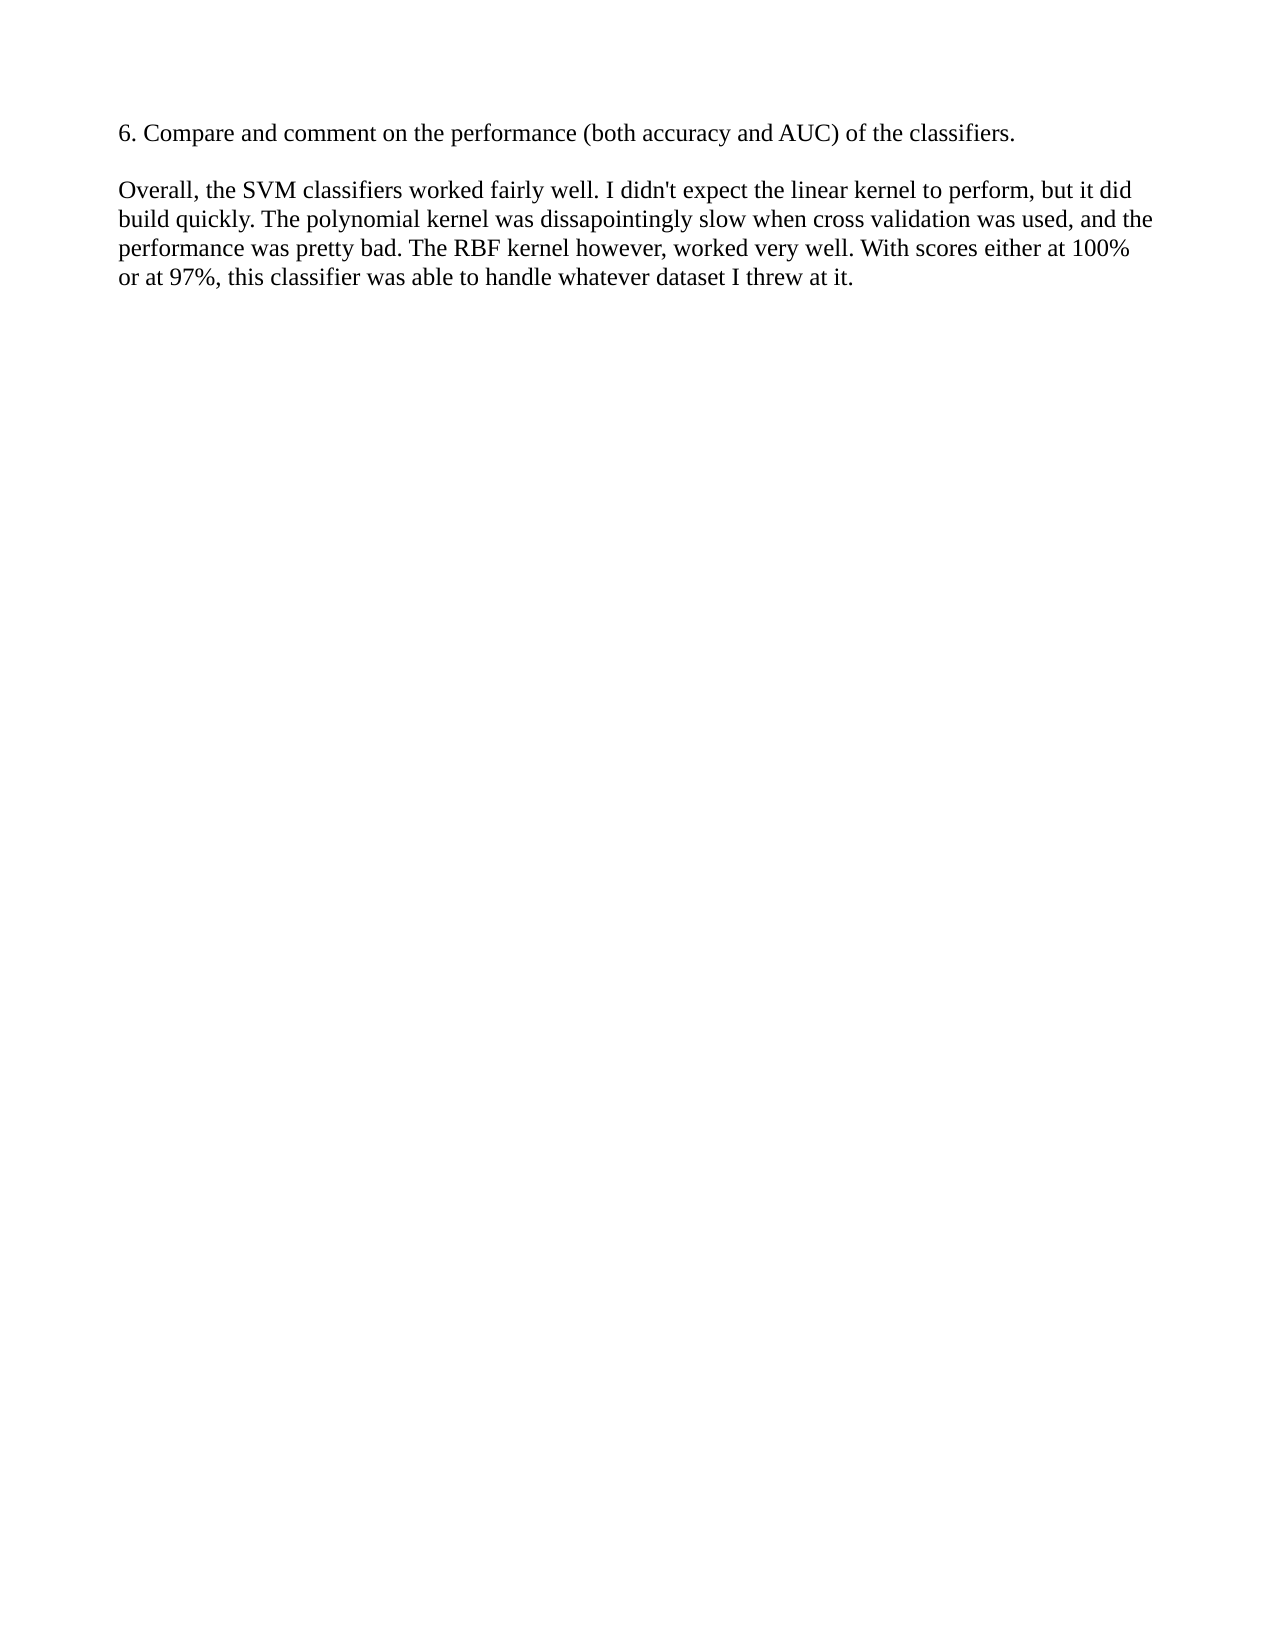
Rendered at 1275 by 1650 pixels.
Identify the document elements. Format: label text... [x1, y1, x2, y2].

text Overall, the SVM classifiers worked fairly well. I didn't expect the linear kernel to perform, but it did build quickly. The polynomial kernel was dissapointingly slow when cross validation was used, and the performance was pretty bad. The RBF kernel however, worked very well. With scores either at 100% or at 97%, this classifier was able to handle whatever dataset I threw at it. [118, 176, 1157, 291]
text 6. Compare and comment on the performance (both accuracy and AUC) of the classifiers. [118, 118, 1157, 147]
